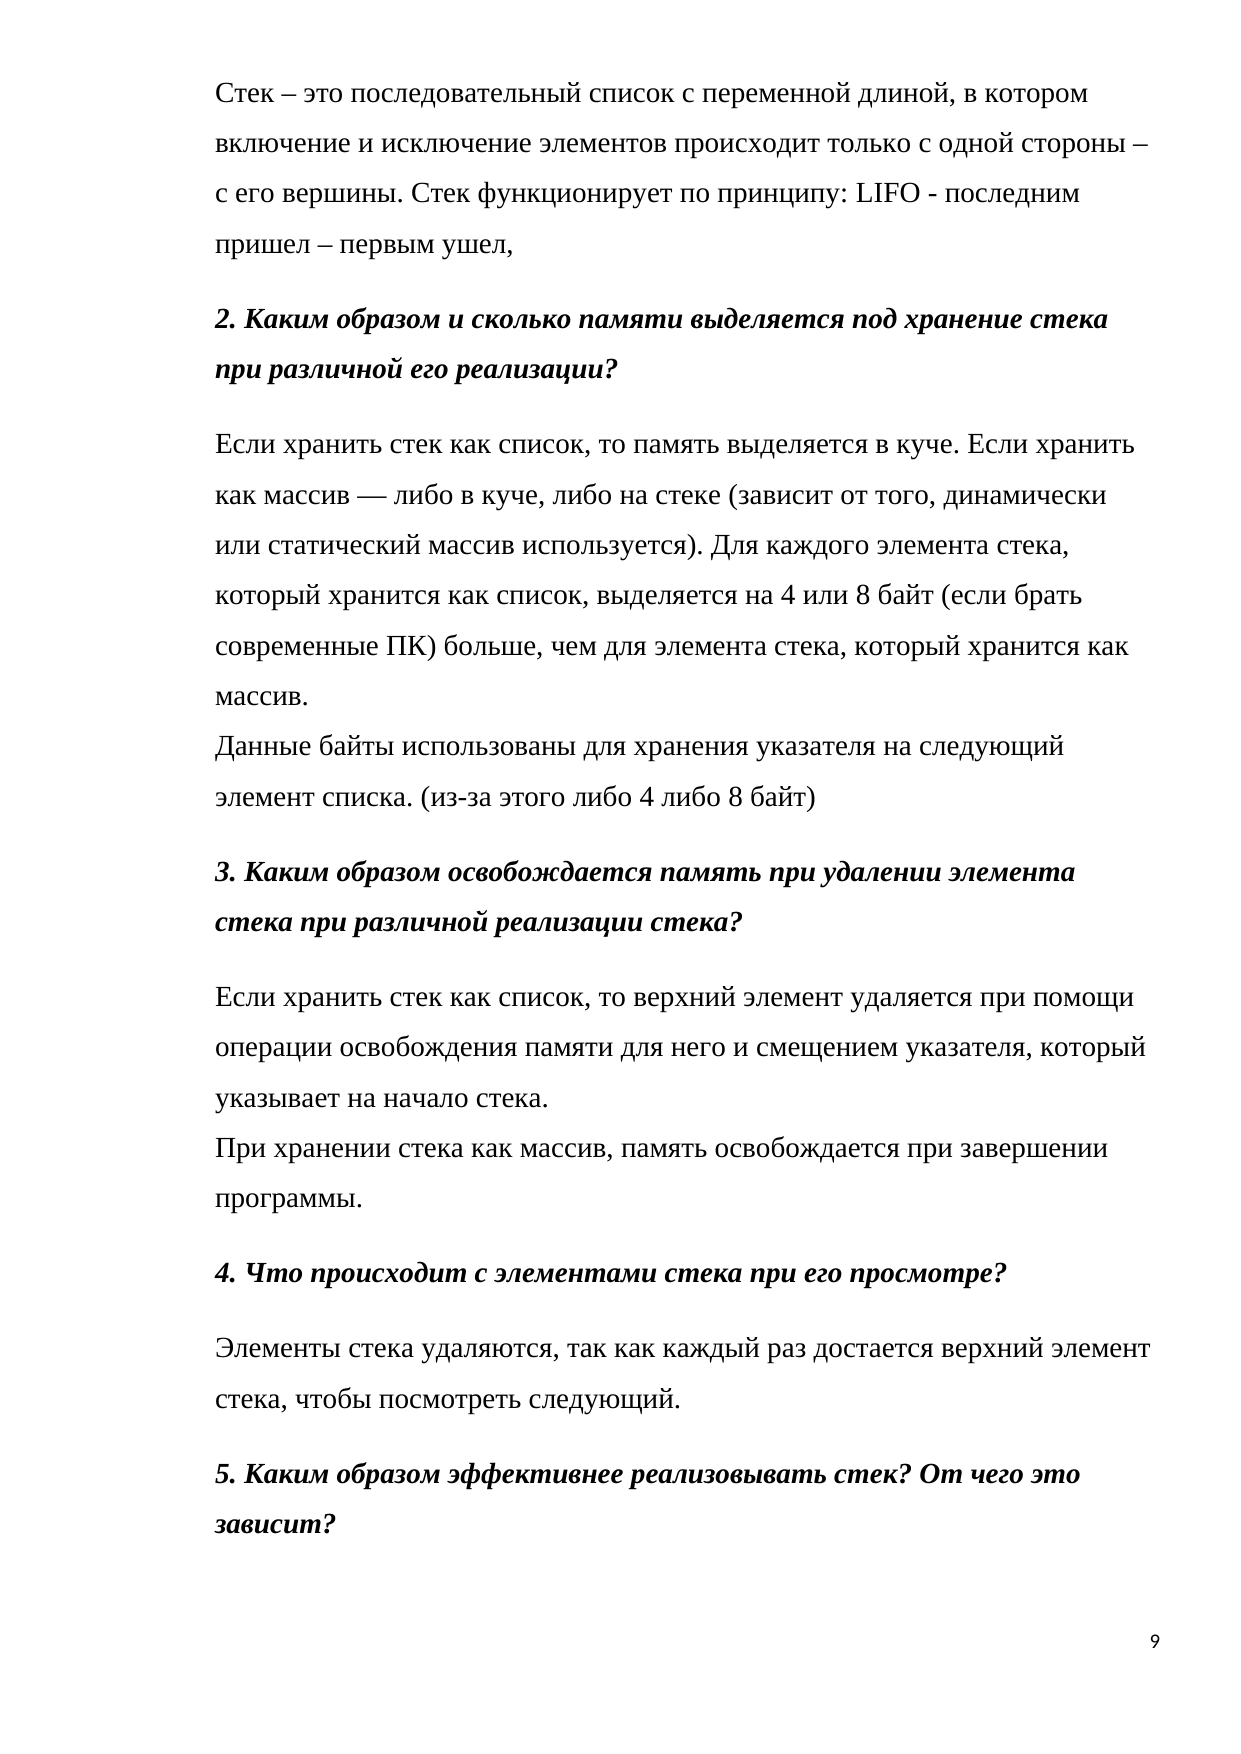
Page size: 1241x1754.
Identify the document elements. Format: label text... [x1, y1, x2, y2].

text 2. Каким образом и сколько памяти выделяется под хранение стека при различной его реализации? [215, 301, 1152, 385]
text Если хранить стек как список, то верхний элемент удаляется при помощи операции освобождения памяти для него и смещением указателя, который указывает на начало стека. При хранении стека как массив, память освобождается при завершении программы. [215, 979, 1152, 1214]
text 4. Что происходит с элементами стека при его просмотре? [215, 1256, 1152, 1289]
text Стек – это последовательный список с переменной длиной, в котором включение и исключение элементов происходит только с одной стороны – с его вершины. Стек функционирует по принципу: LIFO - последним пришел – первым ушел, [215, 75, 1152, 259]
text Если хранить стек как список, то память выделяется в куче. Если хранить как массив — либо в куче, либо на стеке (зависит от того, динамически или статический массив используется). Для каждого элемента стека, который хранится как список, выделяется на 4 или 8 байт (если брать современные ПК) больше, чем для элемента стека, который хранится как массив. Данные байты использованы для хранения указателя на следующий элемент списка. (из-за этого либо 4 либо 8 байт) [215, 426, 1152, 812]
text 3. Каким образом освобождается память при удалении элемента стека при различной реализации стека? [215, 854, 1152, 938]
text Элементы стека удаляются, так как каждый раз достается верхний элемент стека, чтобы посмотреть следующий. [215, 1331, 1152, 1414]
text 5. Каким образом эффективнее реализовывать стек? От чего это зависит? [215, 1456, 1152, 1540]
